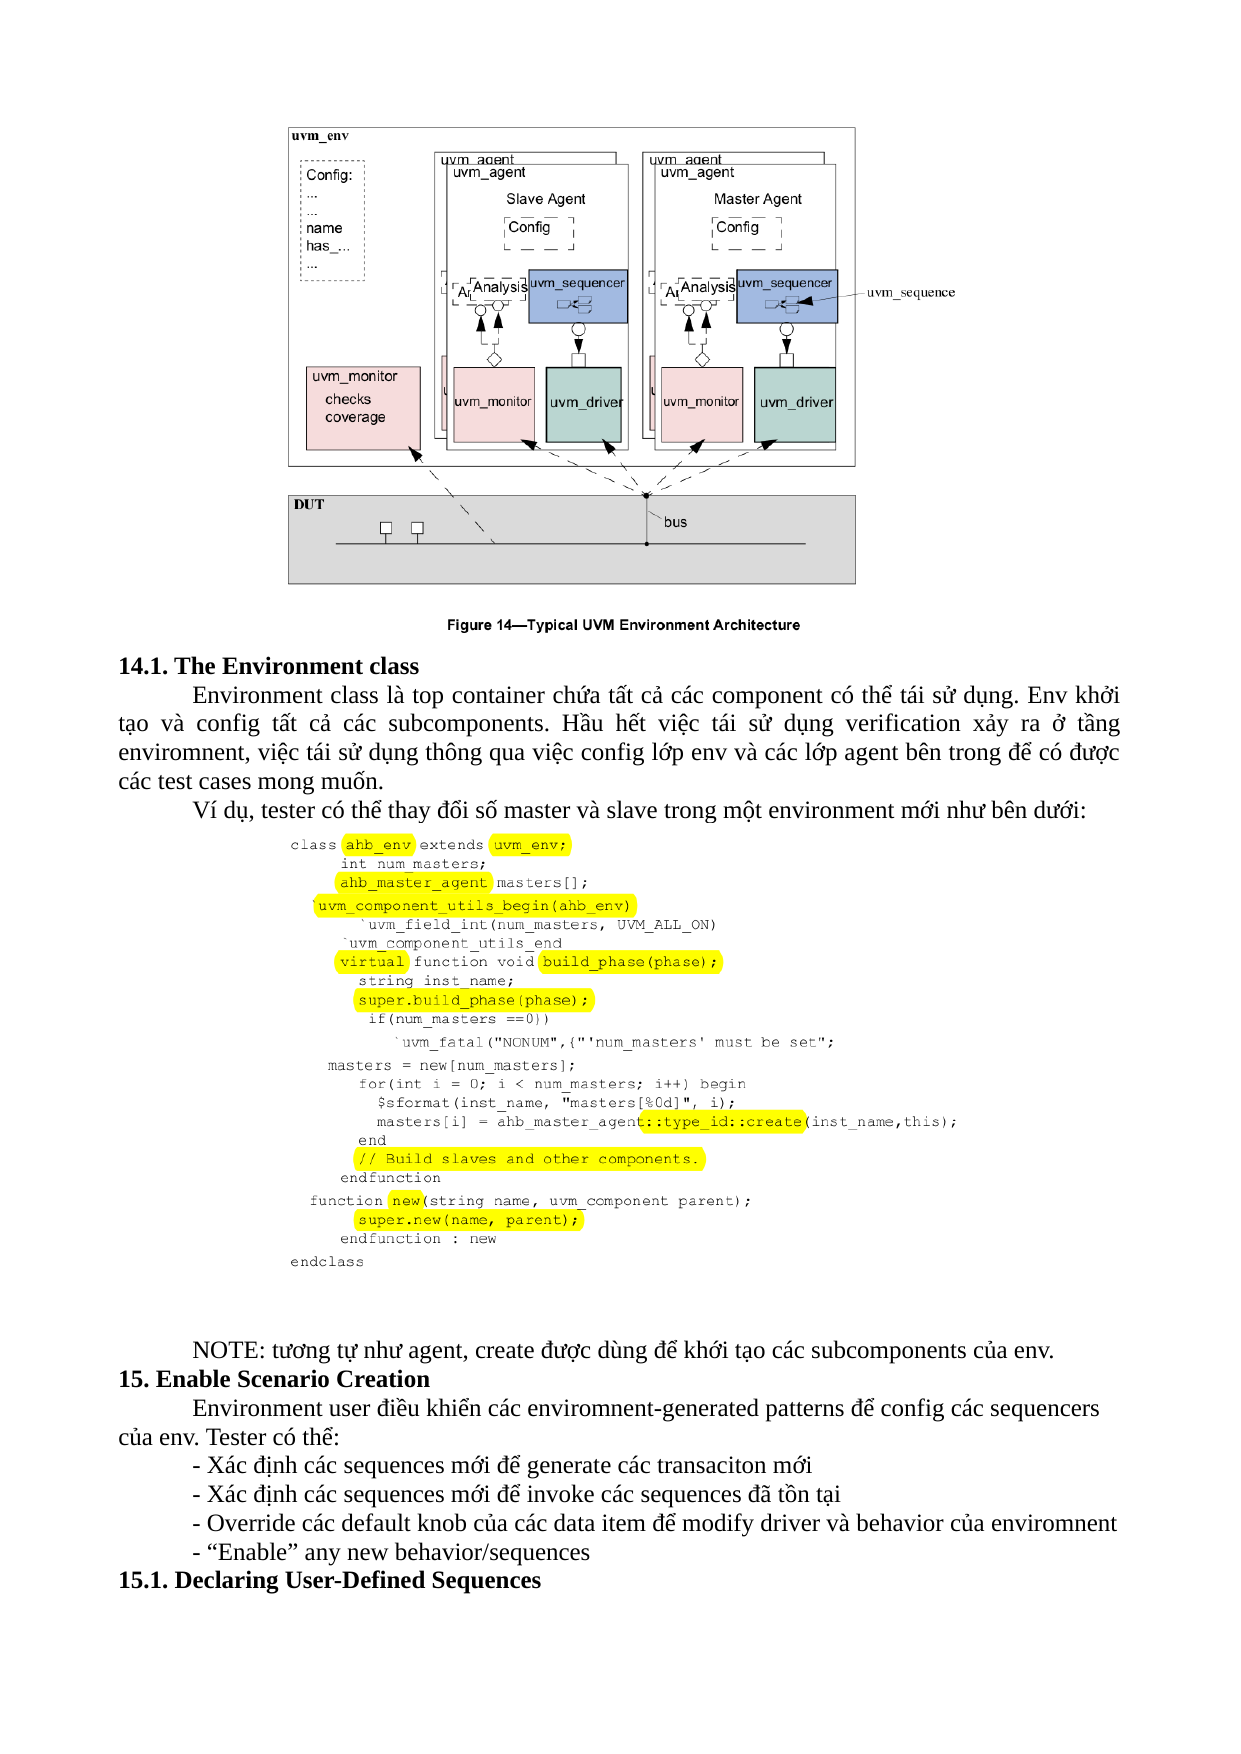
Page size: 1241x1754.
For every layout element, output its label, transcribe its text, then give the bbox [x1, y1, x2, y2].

text 15. Enable Scenario Creation [118, 1364, 1122, 1393]
picture [280, 823, 960, 1278]
text 14.1. The Environment class [118, 118, 1122, 680]
text NOTE: tương tự như agent, create được dùng để khới tạo các subcomponents của env. [118, 1336, 1122, 1364]
text - “Enable” any new behavior/sequences [118, 1537, 1122, 1566]
text Ví dụ, tester có thể thay đổi số master và slave trong một environment mới như bên dưới: [118, 795, 1122, 823]
text 15.1. Declaring User-Defined Sequences [118, 1566, 1122, 1594]
text Environment class là top container chứa tất cả các component có thể tái sử dụng. Env khởi tạo và config tất cả các subcomponents. Hầu hết việc tái sử dụng verification xảy ra ở tầng enviromnent, việc tái sử dụng thông qua việc config lớp env và các lớp agent bên trong để có được các test cases mong muốn. [118, 680, 1122, 795]
text - Xác định các sequences mới để generate các transaciton mới [118, 1451, 1122, 1479]
text Environment user điều khiển các enviromnent-generated patterns để config các sequencers của env. Tester có thể: [118, 1393, 1122, 1451]
picture [278, 118, 962, 651]
text - Override các default knob của các data item để modify driver và behavior của enviromnent [118, 1508, 1122, 1537]
text - Xác định các sequences mới để invoke các sequences đã tồn tại [118, 1479, 1122, 1508]
